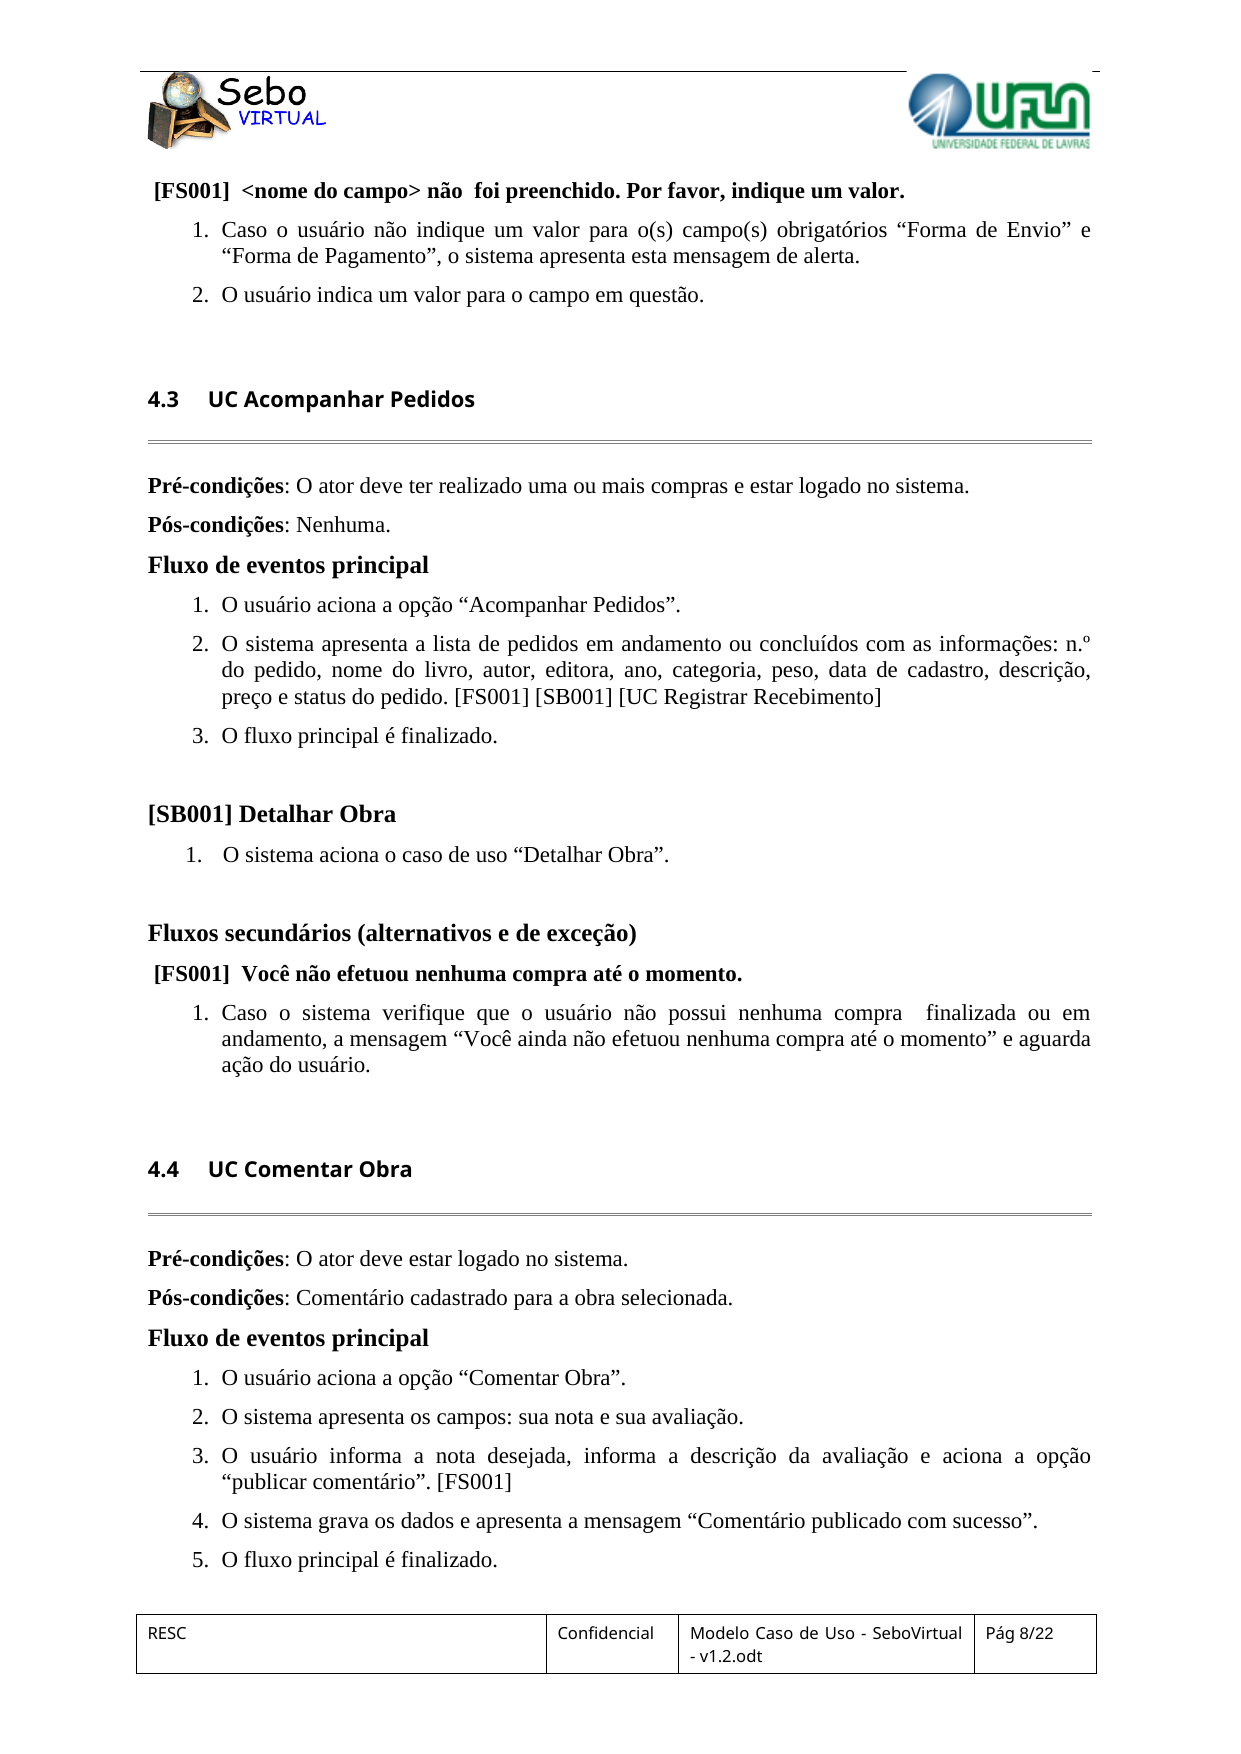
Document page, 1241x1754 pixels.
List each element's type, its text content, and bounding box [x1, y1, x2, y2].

list O usuário informa a nota desejada, informa a descrição da avaliação e aciona a opção “publicar comentário”. [FS001] [192, 1442, 1092, 1494]
subtitle UC Comentar Obra [148, 1154, 1092, 1184]
list O sistema grava os dados e apresenta a mensagem “Comentário publicado com sucesso”. [192, 1507, 1092, 1533]
list O usuário aciona a opção “Comentar Obra”. [192, 1364, 1092, 1390]
text [SB001] Detalhar Obra [148, 799, 1092, 828]
text Fluxo de eventos principal [148, 1323, 1092, 1352]
list O fluxo principal é finalizado. [192, 722, 1092, 748]
subtitle UC Acompanhar Pedidos [148, 384, 1092, 414]
list O sistema apresenta a lista de pedidos em andamento ou concluídos com as informações: n.º do pedido, nome do livro, autor, editora, ano, categoria, peso, data de cadastro, descrição, preço e status do pedido. [FS001] [SB001] [UC Registrar Recebimento] [192, 630, 1092, 709]
list O usuário aciona a opção “Acompanhar Pedidos”. [192, 591, 1092, 618]
list O fluxo principal é finalizado. [192, 1546, 1092, 1572]
list Caso o sistema verifique que o usuário não possui nenhuma compra finalizada ou em andamento, a mensagem “Você ainda não efetuou nenhuma compra até o momento” e aguarda ação do usuário. [192, 998, 1092, 1078]
text Pós-condições: Comentário cadastrado para a obra selecionada. [148, 1284, 1092, 1310]
list O sistema aciona o caso de uso “Detalhar Obra”. [185, 841, 1092, 867]
text [FS001] Você não efetuou nenhuma compra até o momento. [148, 960, 1092, 986]
list O sistema apresenta os campos: sua nota e sua avaliação. [192, 1403, 1092, 1429]
picture [147, 71, 343, 149]
text Pré-condições: O ator deve ter realizado uma ou mais compras e estar logado no sistema. [148, 472, 1092, 499]
text Pré-condições: O ator deve estar logado no sistema. [148, 1245, 1092, 1271]
text Fluxo de eventos principal [148, 550, 1092, 579]
list O usuário indica um valor para o campo em questão. [192, 281, 1092, 308]
picture [906, 71, 1093, 152]
text [FS001] <nome do campo> não foi preenchido. Por favor, indique um valor. [148, 177, 1092, 203]
text Fluxos secundários (alternativos e de exceção) [148, 918, 1092, 947]
list Caso o usuário não indique um valor para o(s) campo(s) obrigatórios “Forma de Envio” e “Forma de Pagamento”, o sistema apresenta esta mensagem de alerta. [192, 216, 1092, 269]
text Pós-condições: Nenhuma. [148, 511, 1092, 538]
